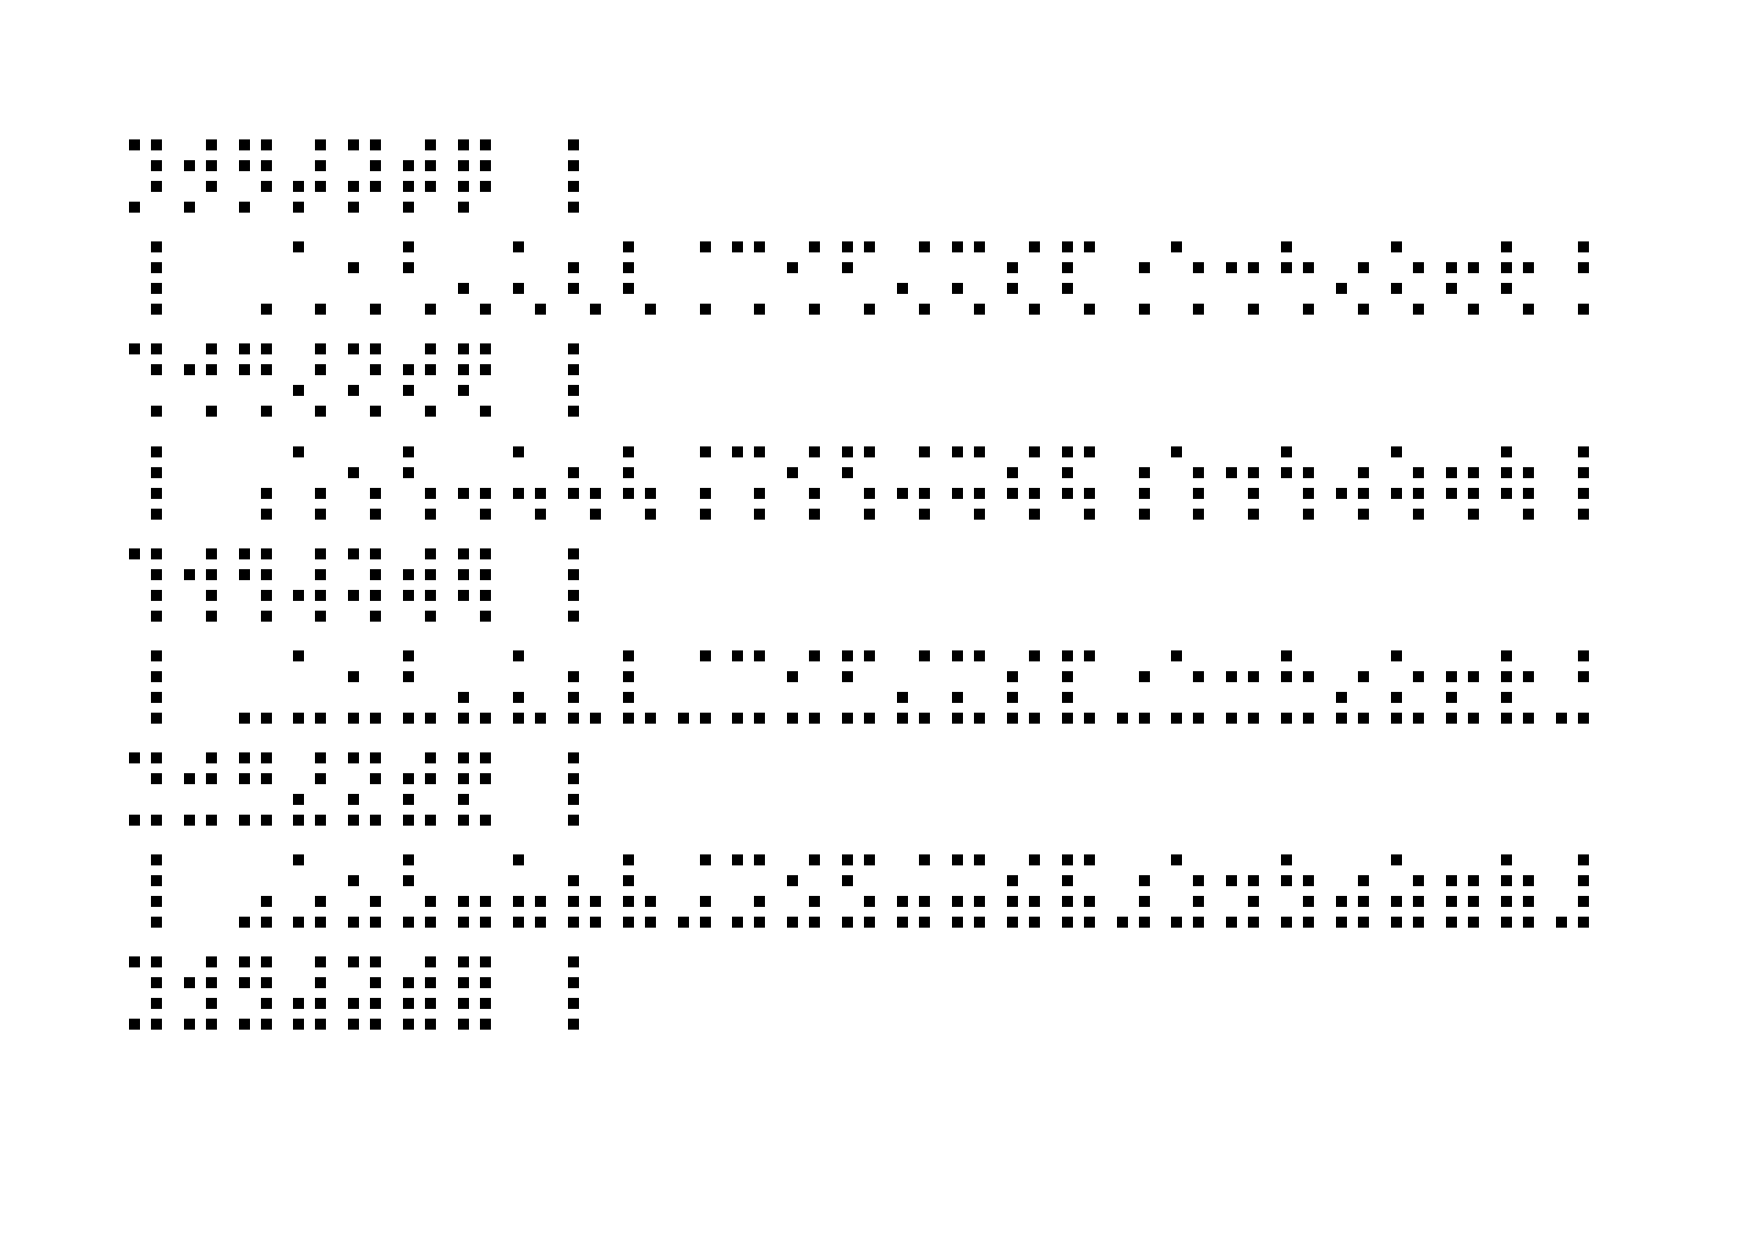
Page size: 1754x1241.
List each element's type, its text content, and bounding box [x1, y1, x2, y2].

text ⢸⠀⢠⢡⢢⢣⢤⢥⢦⢧⢨⢩⢪⢫⢬⢭⢮⢯⢰⢱⢲⢳⢴⢵⢶⢷⢸⢹⢺⢻⢼⢽⢾⢿⠀⡇ [118, 425, 1636, 629]
text ⡹⡺⡻⡼⡽⡾⡿⠀⡇ [118, 118, 1636, 220]
text ⢸⠀⣀⣁⣂⣃⣄⣅⣆⣇⣈⣉⣊⣋⣌⣍⣎⣏⣐⣑⣒⣓⣔⣕⣖⣗⣘⣙⣚⣛⣜⣝⣞⣟⠀⡇ [118, 629, 1636, 833]
text ⢸⠀⣠⣡⣢⣣⣤⣥⣦⣧⣨⣩⣪⣫⣬⣭⣮⣯⣰⣱⣲⣳⣴⣵⣶⣷⣸⣹⣺⣻⣼⣽⣾⣿⠀⡇ [118, 833, 1636, 1038]
text ⢸⠀⢀⢁⢂⢃⢄⢅⢆⢇⢈⢉⢊⢋⢌⢍⢎⢏⢐⢑⢒⢓⢔⢕⢖⢗⢘⢙⢚⢛⢜⢝⢞⢟⠀⡇ [118, 220, 1636, 425]
